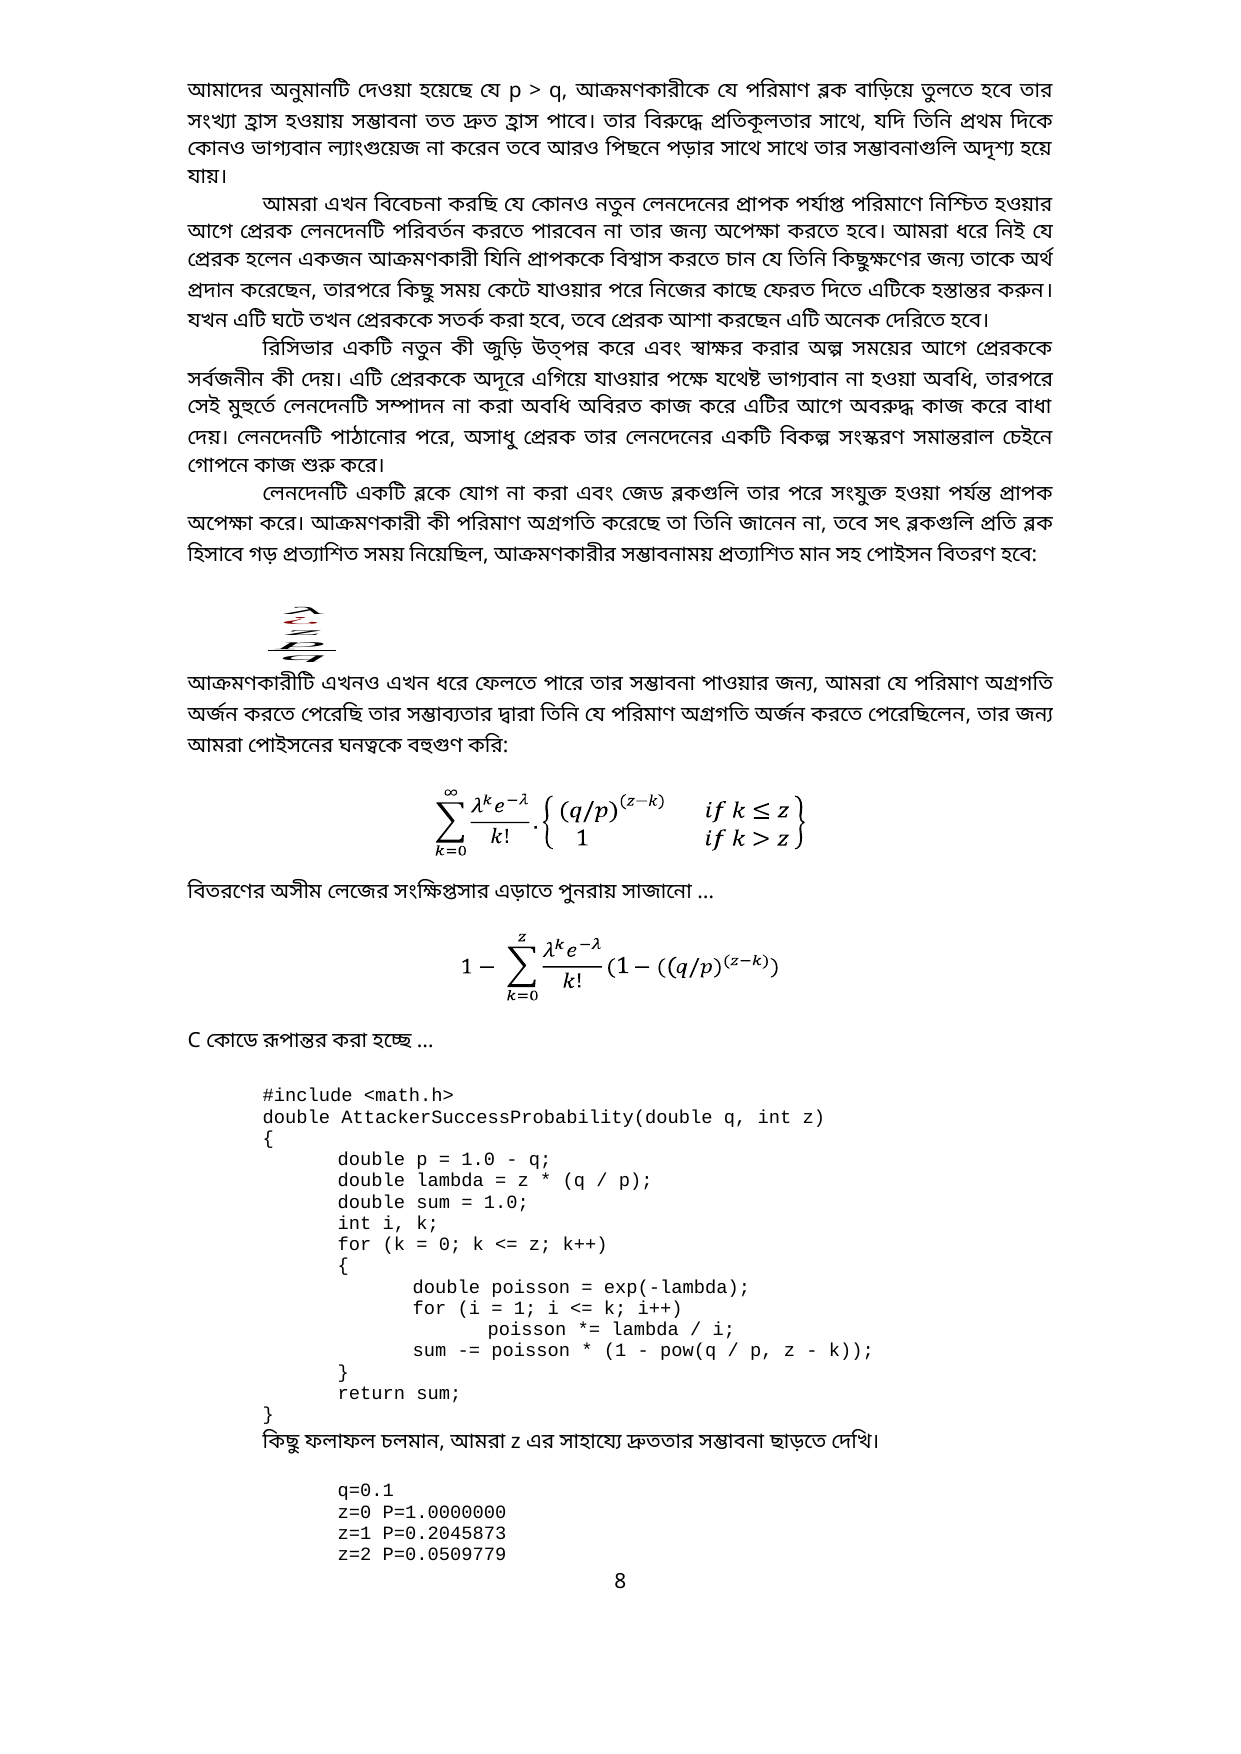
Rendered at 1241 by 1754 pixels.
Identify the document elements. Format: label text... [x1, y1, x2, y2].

text লেনদেনটি একটি ব্লকে যোগ না করা এবং জেড ব্লকগুলি তার পরে সংযুক্ত হওয়া পর্যন্ত প্রাপক অপেক্ষা করে। আক্রমণকারী কী পরিমাণ অগ্রগতি করেছে তা তিনি জানেন না, তবে সৎ ব্লকগুলি প্রতি ব্লক হিসাবে গড় প্রত্যাশিত সময় নিয়েছিল, আক্রমণকারীর সম্ভাবনাময় প্রত্যাশিত মান সহ পোইসন বিতরণ হবে: [187, 481, 1053, 570]
text #include <math.h> [187, 1081, 1053, 1107]
text for (k = 0; k <= z; k++) [262, 1235, 1053, 1256]
text } [187, 1405, 1053, 1426]
text z=0 P=1.0000000 [262, 1502, 1053, 1524]
text আমরা এখন বিবেচনা করছি যে কোনও নতুন লেনদেনের প্রাপক পর্যাপ্ত পরিমাণে নিশ্চিত হওয়ার আগে প্রেরক লেনদেনটি পরিবর্তন করতে পারবেন না তার জন্য অপেক্ষা করতে হবে। আমরা ধরে নিই যে প্রেরক হলেন একজন আক্রমণকারী যিনি প্রাপককে বিশ্বাস করতে চান যে তিনি কিছুক্ষণের জন্য তাকে অর্থ প্রদান করেছেন, তারপরে কিছু সময় কেটে যাওয়ার পরে নিজের কাছে ফেরত দিতে এটিকে হস্তান্তর করুন। যখন এটি ঘটে তখন প্রেরককে সতর্ক করা হবে, তবে প্রেরক আশা করছেন এটি অনেক দেরিতে হবে। [187, 192, 1053, 336]
text z=1 P=0.2045873 [262, 1524, 1053, 1545]
text double p = 1.0 - q; [262, 1150, 1053, 1171]
text double lambda = z * (q / p); [262, 1171, 1053, 1192]
text return sum; [262, 1384, 1053, 1405]
text double AttackerSuccessProbability(double q, int z) [187, 1107, 1053, 1129]
text sum -= poisson * (1 - pow(q / p, z - k)); [412, 1341, 1053, 1362]
text আমাদের অনুমানটি দেওয়া হয়েছে যে p > q, আক্রমণকারীকে যে পরিমাণ ব্লক বাড়িয়ে তুলতে হবে তার সংখ্যা হ্রাস হওয়ায় সম্ভাবনা তত দ্রুত হ্রাস পাবে। তার বিরুদ্ধে প্রতিকূলতার সাথে, যদি তিনি প্রথম দিকে কোনও ভাগ্যবান ল্যাংগুয়েজ না করেন তবে আরও পিছনে পড়ার সাথে সাথে তার সম্ভাবনাগুলি অদৃশ্য হয়ে যায়। [187, 75, 1053, 192]
text double poisson = exp(-lambda); [337, 1277, 1053, 1299]
text q=0.1 [262, 1481, 1053, 1502]
text বিতরণের অসীম লেজের সংক্ষিপ্তসার এড়াতে পুনরায় সাজানো … [187, 880, 1053, 907]
text int i, k; [262, 1214, 1053, 1235]
text poisson *= lambda / i; [487, 1320, 1053, 1341]
text { [187, 1129, 1053, 1150]
text C কোডে রূপান্তর করা হচ্ছে … [187, 1026, 1053, 1056]
text z=2 P=0.0509779 [262, 1545, 1053, 1566]
text } [337, 1362, 1053, 1384]
text { [337, 1256, 1053, 1277]
text রিসিভার একটি নতুন কী জুড়ি উত্পন্ন করে এবং স্বাক্ষর করার অল্প সময়ের আগে প্রেরককে সর্বজনীন কী দেয়। এটি প্রেরককে অদূরে এগিয়ে যাওয়ার পক্ষে যথেষ্ট ভাগ্যবান না হওয়া অবধি, তারপরে সেই মুহুর্তে লেনদেনটি সম্পাদন না করা অবধি অবিরত কাজ করে এটির আগে অবরুদ্ধ কাজ করে বাধা দেয়। লেনদেনটি পাঠানোর পরে, অসাধু প্রেরক তার লেনদেনের একটি বিকল্প সংস্করণ সমান্তরাল চেইনে গোপনে কাজ শুরু করে। [187, 336, 1053, 481]
text double sum = 1.0; [262, 1192, 1053, 1214]
text for (i = 1; i <= k; i++) [412, 1299, 1053, 1320]
text আক্রমণকারীটি এখনও এখন ধরে ফেলতে পারে তার সম্ভাবনা পাওয়ার জন্য, আমরা যে পরিমাণ অগ্রগতি অর্জন করতে পেরেছি তার সম্ভাব্যতার দ্বারা তিনি যে পরিমাণ অগ্রগতি অর্জন করতে পেরেছিলেন, তার জন্য আমরা পোইসনের ঘনত্বকে বহুগুণ করি: [187, 668, 1053, 761]
text কিছু ফলাফল চলমান, আমরা z এর সাহায্যে দ্রুততার সম্ভাবনা ছাড়তে দেখি। [187, 1426, 1053, 1457]
